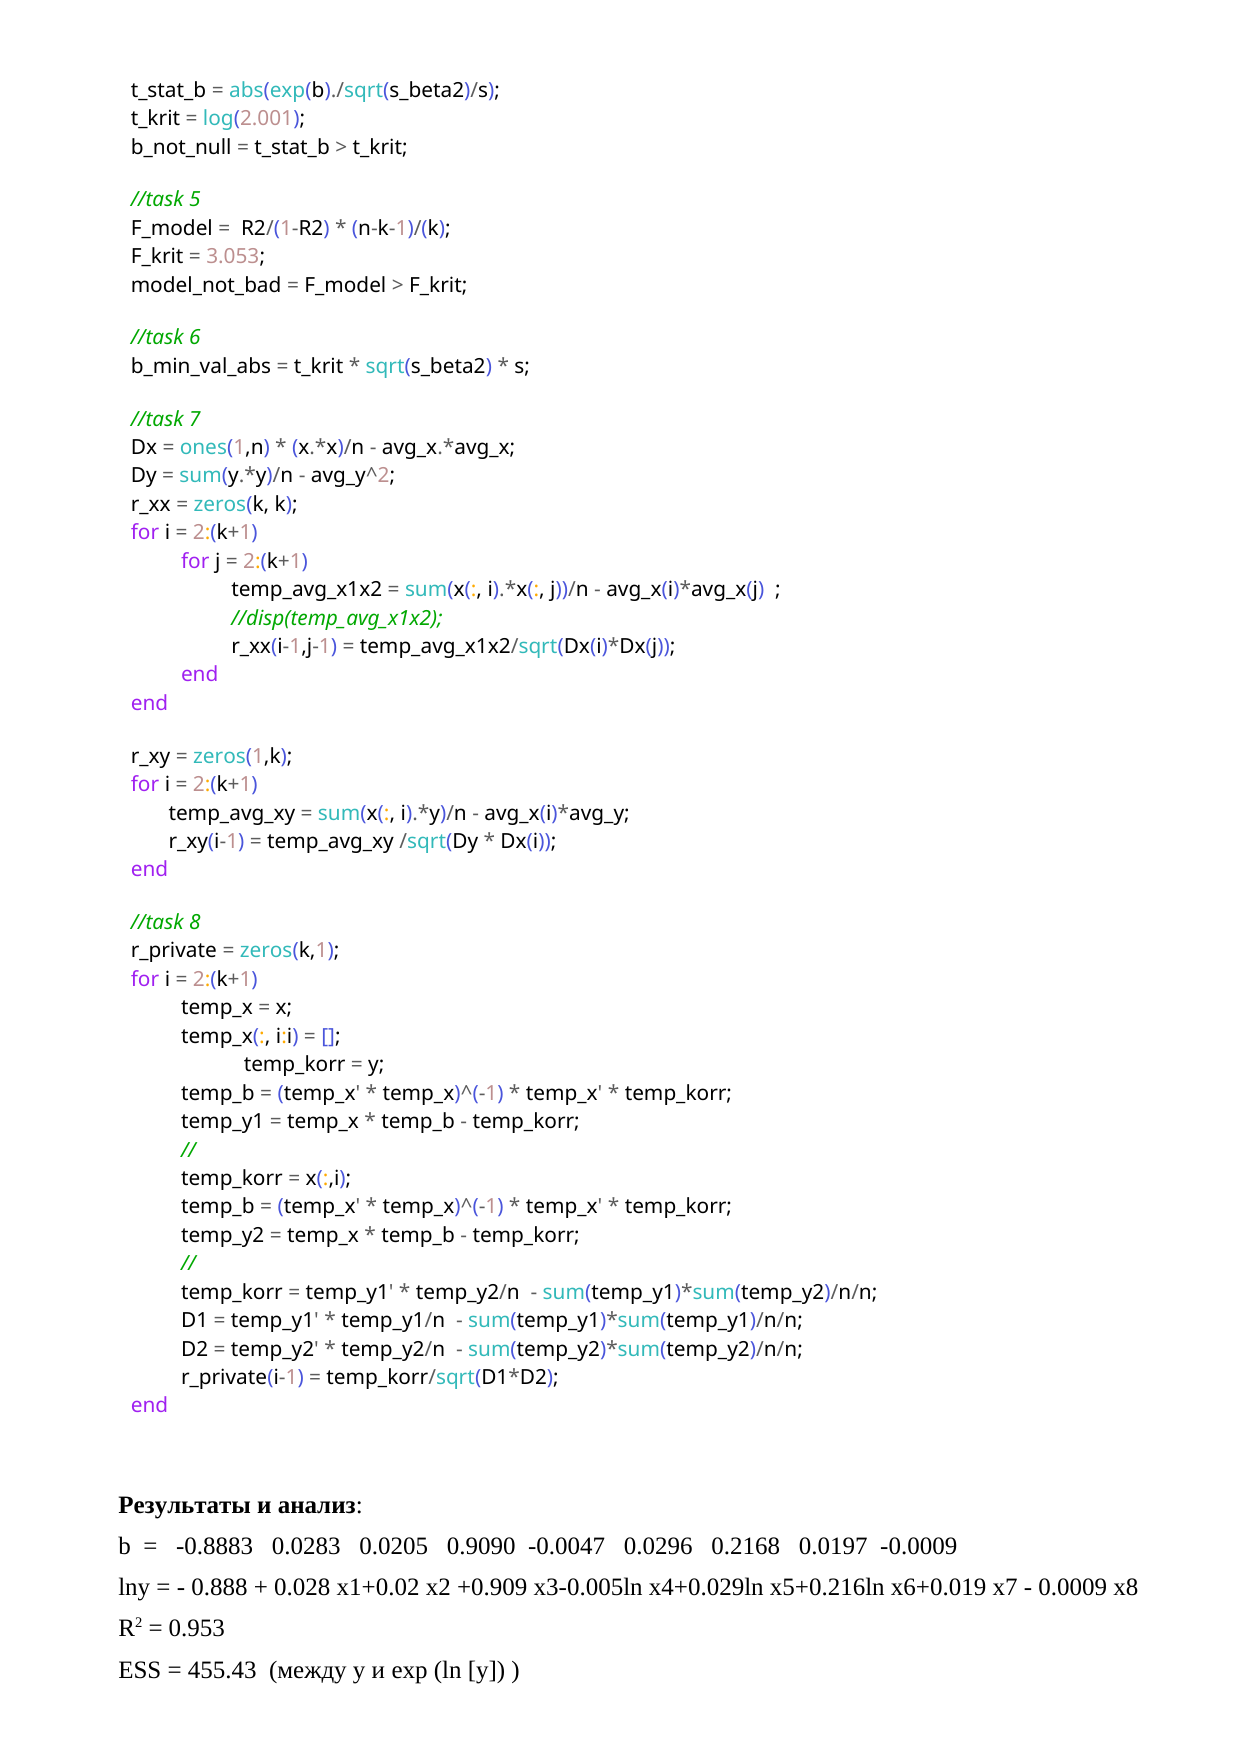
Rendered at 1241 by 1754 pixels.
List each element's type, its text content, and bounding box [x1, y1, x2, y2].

text //task 6 [118, 322, 1162, 351]
text temp_avg_x1x2 = sum(x(:, i).*x(:, j))/n - avg_x(i)*avg_x(j) ; [118, 574, 1162, 603]
text b_min_val_abs = t_krit * sqrt(s_beta2) * s; [118, 351, 1162, 379]
text //task 7 [118, 404, 1162, 432]
text r_xy(i-1) = temp_avg_xy /sqrt(Dy * Dx(i)); [118, 826, 1162, 854]
text r_xx(i-1,j-1) = temp_avg_x1x2/sqrt(Dx(i)*Dx(j)); [118, 631, 1162, 659]
text end [118, 854, 1162, 883]
text ESS = 455.43 (между y и exp (ln [y]) ) [118, 1655, 1162, 1683]
text lny = - 0.888 + 0.028 x1+0.02 x2 +0.909 x3-0.005ln x4+0.029ln x5+0.216ln x6+0.019 x7 - 0.0009 x8 [118, 1572, 1162, 1601]
text D2 = temp_y2' * temp_y2/n - sum(temp_y2)*sum(temp_y2)/n/n; [118, 1334, 1162, 1362]
text temp_y1 = temp_x * temp_b - temp_korr; [118, 1106, 1162, 1135]
text for i = 2:(k+1) [118, 964, 1162, 992]
text F_krit = 3.053; [118, 241, 1162, 270]
text for i = 2:(k+1) [118, 517, 1162, 546]
text r_xy = zeros(1,k); [118, 741, 1162, 769]
text temp_korr = x(:,i); [118, 1163, 1162, 1192]
text r_private = zeros(k,1); [118, 936, 1162, 964]
text R2 = 0.953 [118, 1613, 1162, 1642]
text b = -0.8883 0.0283 0.0205 0.9090 -0.0047 0.0296 0.2168 0.0197 -0.0009 [118, 1531, 1162, 1560]
text t_krit = log(2.001); [118, 103, 1162, 132]
text temp_y2 = temp_x * temp_b - temp_korr; [118, 1220, 1162, 1248]
text // [118, 1135, 1162, 1163]
text temp_x(:, i:i) = []; [118, 1021, 1162, 1049]
text //disp(temp_avg_x1x2); [118, 603, 1162, 631]
text temp_avg_xy = sum(x(:, i).*y)/n - avg_x(i)*avg_y; [118, 798, 1162, 826]
text //task 5 [118, 184, 1162, 213]
text r_xx = zeros(k, k); [118, 489, 1162, 517]
text temp_x = x; [118, 992, 1162, 1021]
text Dy = sum(y.*y)/n - avg_y^2; [118, 461, 1162, 489]
text end [118, 659, 1162, 688]
text end [118, 688, 1162, 716]
text model_not_bad = F_model > F_krit; [118, 270, 1162, 298]
text temp_korr = temp_y1' * temp_y2/n - sum(temp_y1)*sum(temp_y2)/n/n; [118, 1277, 1162, 1305]
text Результаты и анализ: [118, 1490, 1162, 1518]
text D1 = temp_y1' * temp_y1/n - sum(temp_y1)*sum(temp_y1)/n/n; [118, 1305, 1162, 1334]
text end [118, 1391, 1162, 1419]
text b_not_null = t_stat_b > t_krit; [118, 132, 1162, 160]
text F_model = R2/(1-R2) * (n-k-1)/(k); [118, 213, 1162, 241]
text Dx = ones(1,n) * (x.*x)/n - avg_x.*avg_x; [118, 432, 1162, 461]
text t_stat_b = abs(exp(b)./sqrt(s_beta2)/s); [118, 75, 1162, 103]
text r_private(i-1) = temp_korr/sqrt(D1*D2); [118, 1362, 1162, 1391]
text for i = 2:(k+1) [118, 769, 1162, 798]
text temp_b = (temp_x' * temp_x)^(-1) * temp_x' * temp_korr; [118, 1078, 1162, 1106]
text for j = 2:(k+1) [118, 546, 1162, 574]
text // [118, 1248, 1162, 1277]
text //task 8 [118, 907, 1162, 936]
text temp_korr = y; [118, 1049, 1162, 1078]
text temp_b = (temp_x' * temp_x)^(-1) * temp_x' * temp_korr; [118, 1192, 1162, 1220]
